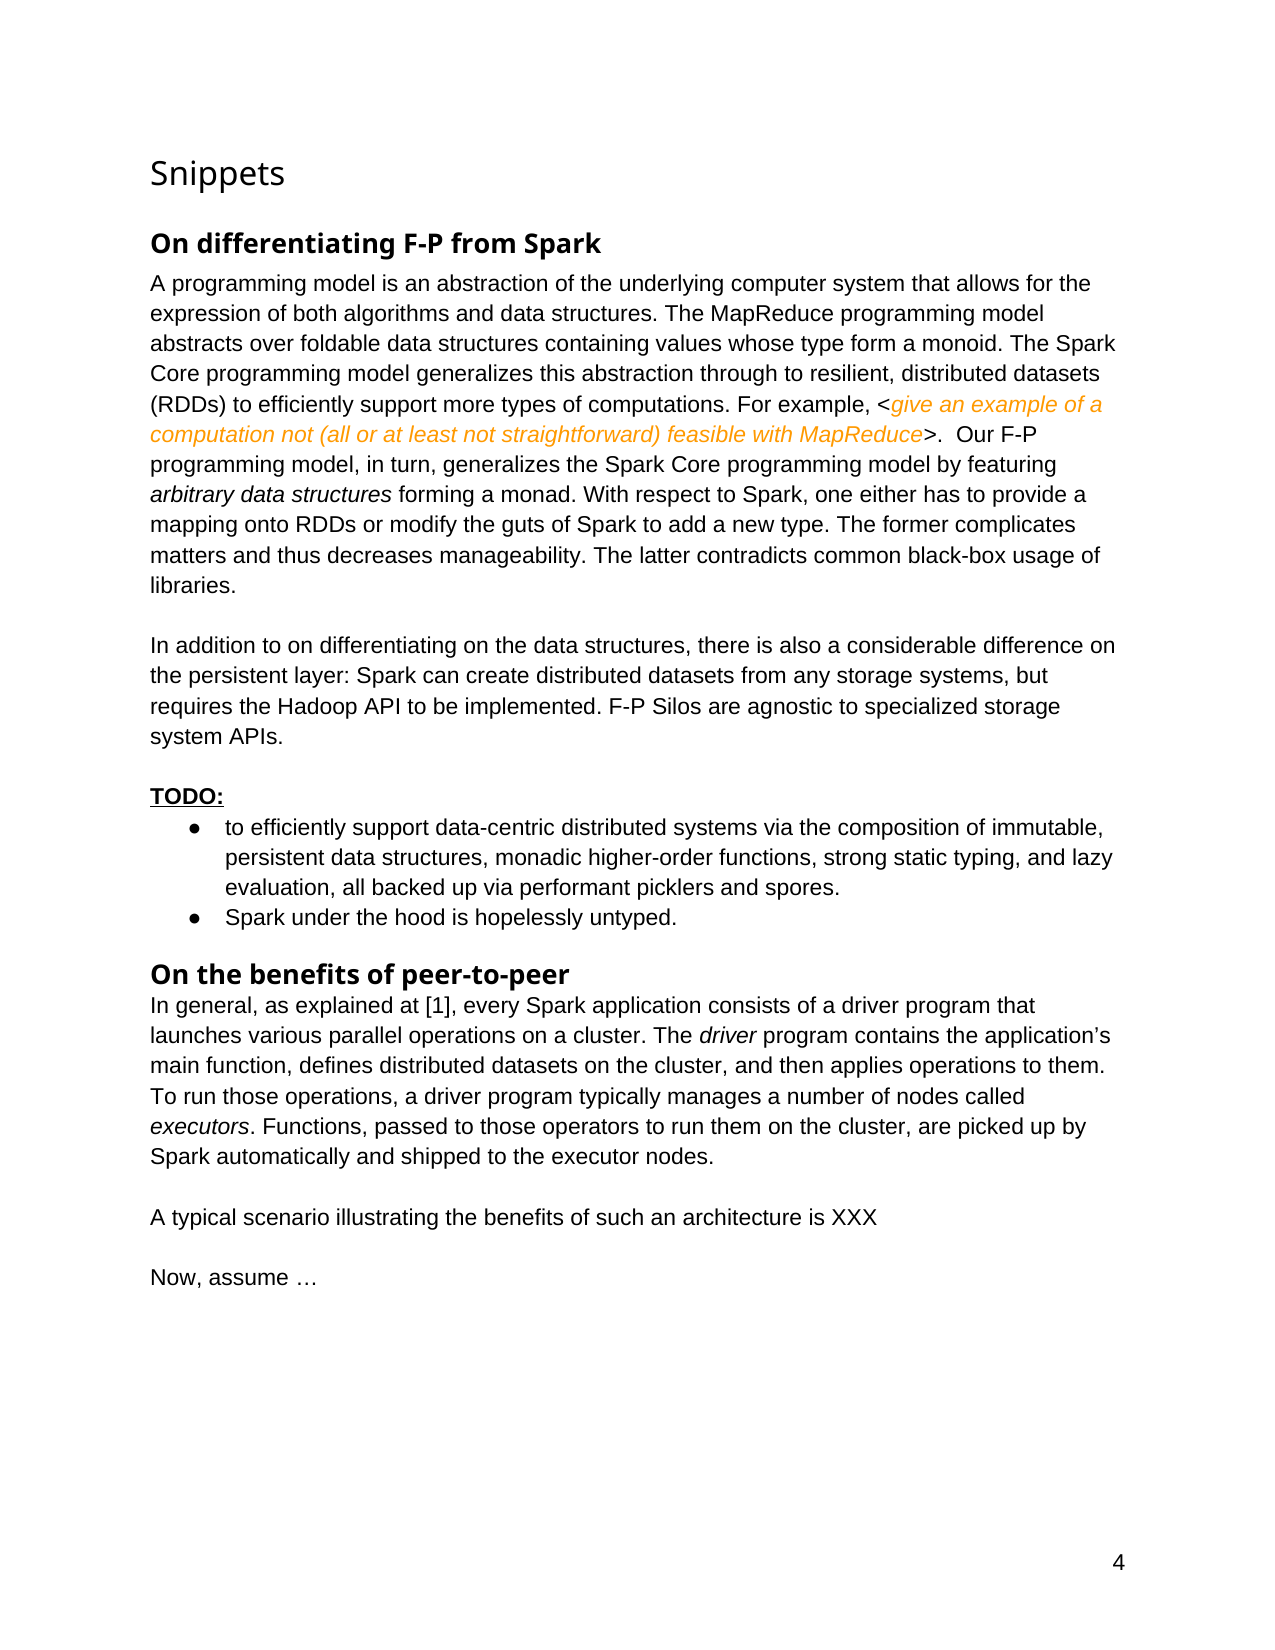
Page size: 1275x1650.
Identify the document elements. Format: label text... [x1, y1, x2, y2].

text TODO: [150, 783, 1125, 810]
list Spark under the hood is hopelessly untyped. [187, 904, 1125, 931]
list to efficiently support data-centric distributed systems via the composition of immutable, persistent data structures, monadic higher-order functions, strong static typing, and lazy evaluation, all backed up via performant picklers and spores. [187, 813, 1125, 900]
text A typical scenario illustrating the benefits of such an architecture is XXX [150, 1203, 1125, 1230]
subtitle On differentiating F-P from Spark [150, 224, 1125, 261]
text Now, assume … [150, 1264, 1125, 1290]
text In general, as explained at [1], every Spark application consists of a driver program that launches various parallel operations on a cluster. The driver program contains the application’s main function, defines distributed datasets on the cluster, and then applies operations to them. To run those operations, a driver program typically manages a number of nodes called executors. Functions, passed to those operators to run them on the cluster, are picked up by Spark automatically and shipped to the executor nodes. [150, 992, 1125, 1169]
text In addition to on differentiating on the data structures, there is also a considerable difference on the persistent layer: Spark can create distributed datasets from any storage systems, but requires the Hadoop API to be implemented. F-P Silos are agnostic to specialized storage system APIs. [150, 632, 1125, 749]
subtitle Snippets [150, 150, 1125, 195]
subtitle On the benefits of peer-to-peer [150, 955, 1125, 992]
text A programming model is an abstraction of the underlying computer system that allows for the expression of both algorithms and data structures. The MapReduce programming model abstracts over foldable data structures containing values whose type form a monoid. The Spark Core programming model generalizes this abstraction through to resilient, distributed datasets (RDDs) to efficiently support more types of computations. For example, <give an example of a computation not (all or at least not straightforward) feasible with MapReduce>. Our F-P programming model, in turn, generalizes the Spark Core programming model by featuring arbitrary data structures forming a monad. With respect to Spark, one either has to provide a mapping onto RDDs or modify the guts of Spark to add a new type. The former complicates matters and thus decreases manageability. The latter contradicts common black-box usage of libraries. [150, 270, 1125, 598]
